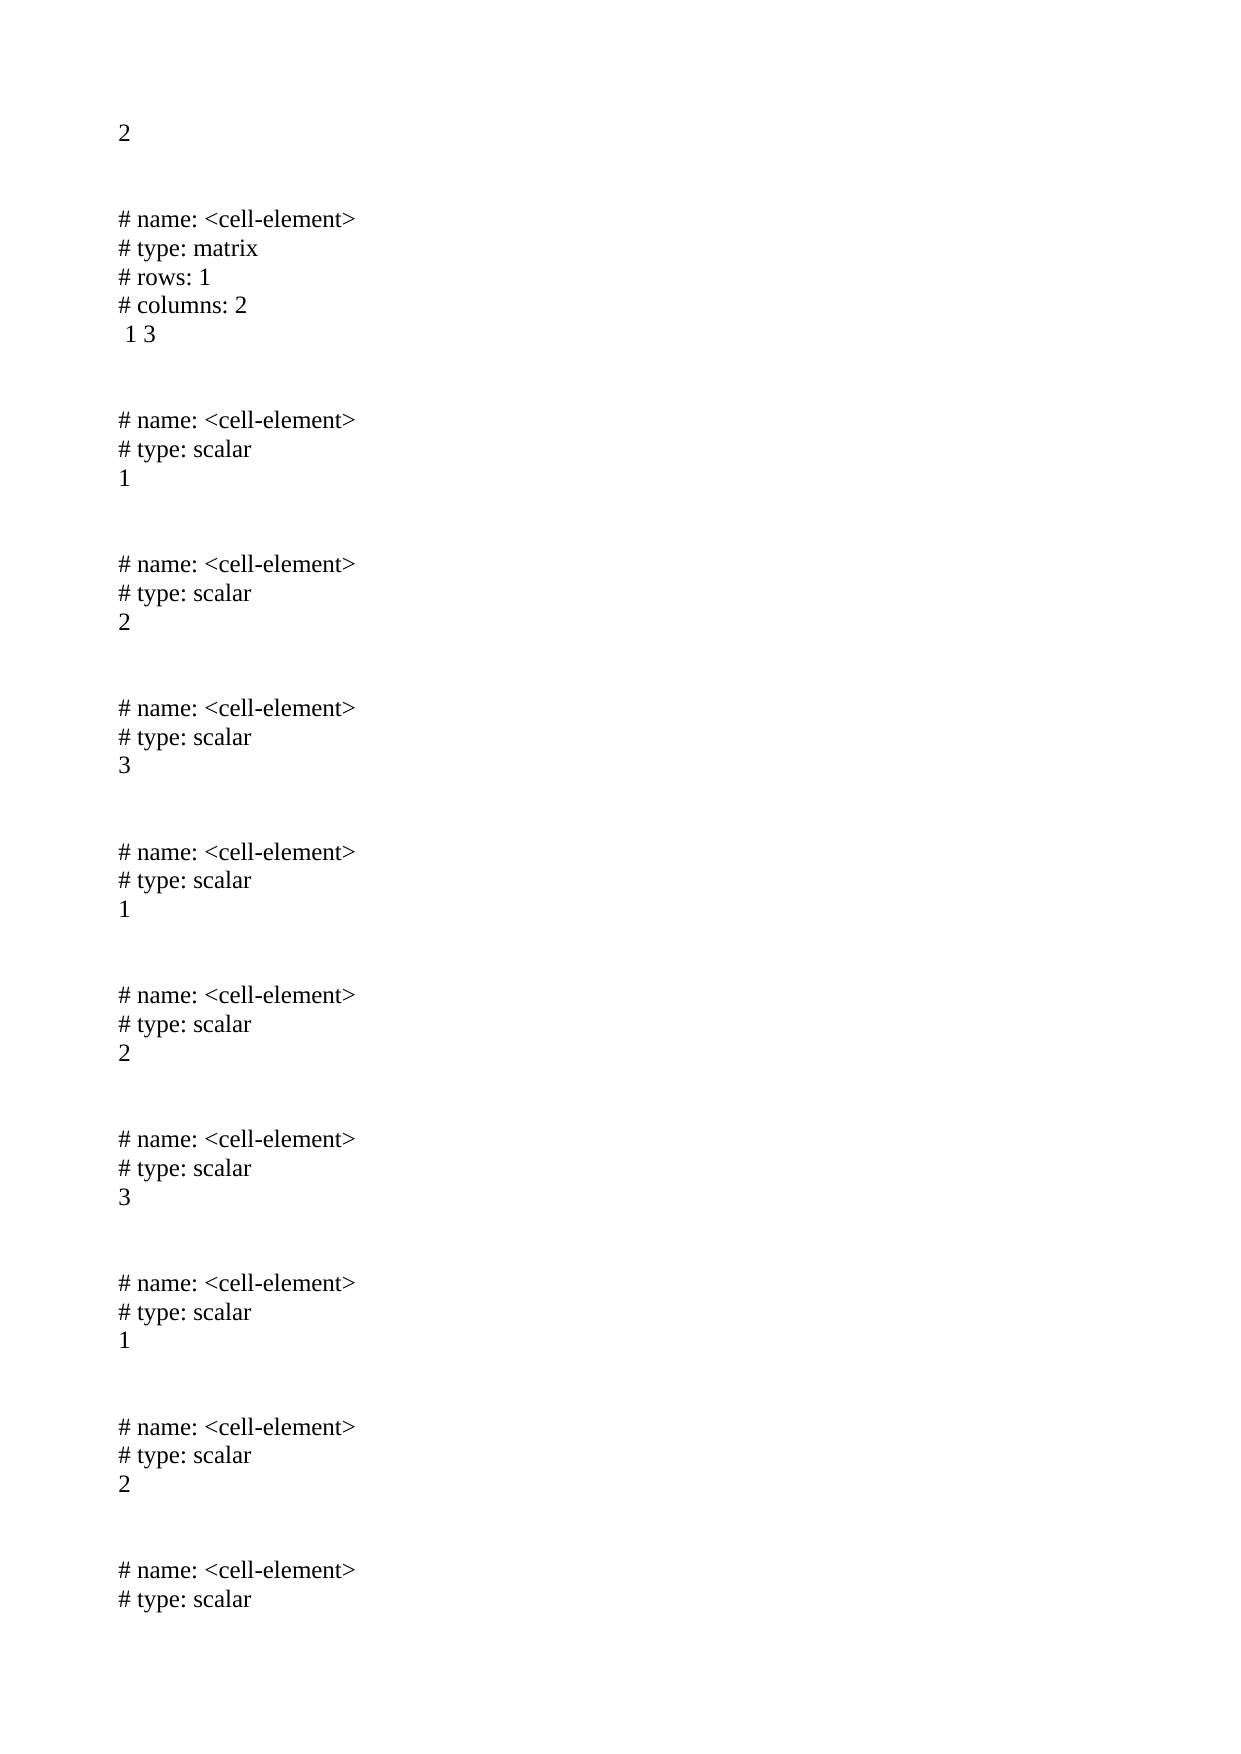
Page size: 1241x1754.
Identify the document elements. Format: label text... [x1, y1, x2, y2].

text # type: scalar [118, 1584, 1122, 1613]
text # type: scalar [118, 722, 1122, 751]
text # name: <cell-element> [118, 1124, 1122, 1153]
text # rows: 1 [118, 262, 1122, 291]
text # name: <cell-element> [118, 406, 1122, 434]
text 1 [118, 463, 1122, 492]
text 2 [118, 1469, 1122, 1498]
text # name: <cell-element> [118, 1556, 1122, 1584]
text 1 3 [118, 319, 1122, 348]
text # name: <cell-element> [118, 1268, 1122, 1297]
text # type: scalar [118, 1009, 1122, 1038]
text 3 [118, 751, 1122, 779]
text 2 [118, 118, 1122, 147]
text # columns: 2 [118, 291, 1122, 319]
text # name: <cell-element> [118, 204, 1122, 233]
text # type: scalar [118, 578, 1122, 607]
text # name: <cell-element> [118, 837, 1122, 866]
text 1 [118, 1326, 1122, 1354]
text # type: matrix [118, 233, 1122, 262]
text # name: <cell-element> [118, 693, 1122, 722]
text # name: <cell-element> [118, 549, 1122, 578]
text 1 [118, 894, 1122, 923]
text 2 [118, 1038, 1122, 1067]
text # type: scalar [118, 1153, 1122, 1182]
text # name: <cell-element> [118, 981, 1122, 1009]
text # type: scalar [118, 866, 1122, 894]
text # name: <cell-element> [118, 1412, 1122, 1441]
text # type: scalar [118, 434, 1122, 463]
text 2 [118, 607, 1122, 636]
text # type: scalar [118, 1441, 1122, 1469]
text # type: scalar [118, 1297, 1122, 1326]
text 3 [118, 1182, 1122, 1211]
